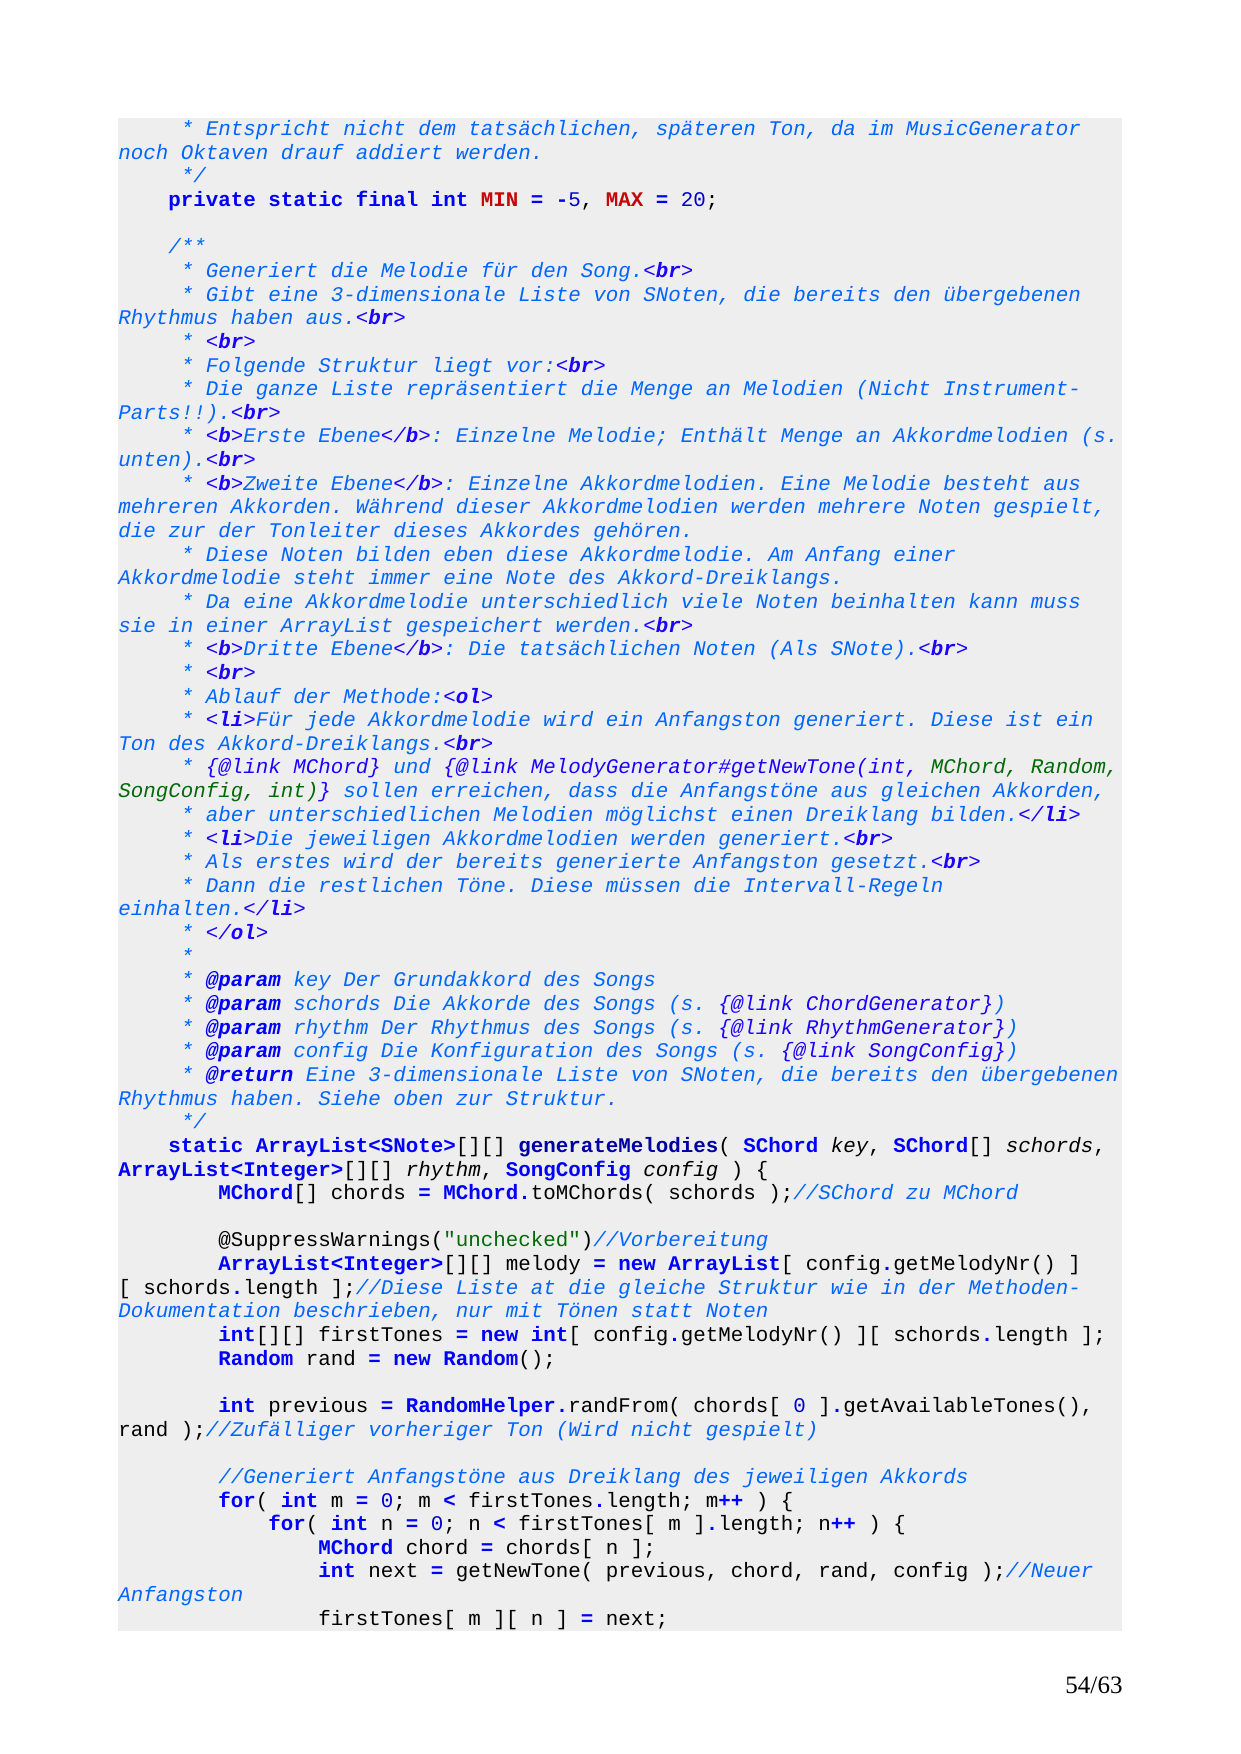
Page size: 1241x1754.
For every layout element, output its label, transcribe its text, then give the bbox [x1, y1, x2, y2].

text * @return Eine 3-dimensionale Liste von SNoten, die bereits den übergebenen Rhythmus haben. Siehe oben zur Struktur. [118, 1064, 1122, 1111]
text */ [118, 1111, 1122, 1135]
text * [118, 946, 1122, 969]
text * <b>Dritte Ebene</b>: Die tatsächlichen Noten (Als SNote).<br> [118, 638, 1122, 662]
text * <br> [118, 662, 1122, 686]
text * <br> [118, 331, 1122, 354]
text * Ablauf der Methode:<ol> [118, 686, 1122, 709]
text * {@link MChord} und {@link MelodyGenerator#getNewTone(int, MChord, Random, SongConfig, int)} sollen erreichen, dass die Anfangstöne aus gleichen Akkorden, [118, 757, 1122, 804]
text * @param config Die Konfiguration des Songs (s. {@link SongConfig}) [118, 1040, 1122, 1064]
text * Da eine Akkordmelodie unterschiedlich viele Noten beinhalten kann muss sie in einer ArrayList gespeichert werden.<br> [118, 591, 1122, 638]
text * <b>Erste Ebene</b>: Einzelne Melodie; Enthält Menge an Akkordmelodien (s. unten).<br> [118, 426, 1122, 473]
text private static final int MIN = -5, MAX = 20; [118, 189, 1122, 213]
text * Entspricht nicht dem tatsächlichen, späteren Ton, da im MusicGenerator noch Oktaven drauf addiert werden. [118, 118, 1122, 165]
text * Generiert die Melodie für den Song.<br> [118, 260, 1122, 284]
text /** [118, 236, 1122, 260]
text for( int m = 0; m < firstTones.length; m++ ) { [118, 1489, 1122, 1513]
text MChord[] chords = MChord.toMChords( schords );//SChord zu MChord [118, 1182, 1122, 1206]
text * aber unterschiedlichen Melodien möglichst einen Dreiklang bilden.</li> [118, 804, 1122, 827]
text MChord chord = chords[ n ]; [118, 1537, 1122, 1561]
text int next = getNewTone( previous, chord, rand, config );//Neuer Anfangston [118, 1561, 1122, 1608]
text * <b>Zweite Ebene</b>: Einzelne Akkordmelodien. Eine Melodie besteht aus mehreren Akkorden. Während dieser Akkordmelodien werden mehrere Noten gespielt, die zur der Tonleiter dieses Akkordes gehören. [118, 473, 1122, 544]
text * Dann die restlichen Töne. Diese müssen die Intervall-Regeln einhalten.</li> [118, 875, 1122, 922]
text * </ol> [118, 922, 1122, 946]
text int previous = RandomHelper.randFrom( chords[ 0 ].getAvailableTones(), rand );//Zufälliger vorheriger Ton (Wird nicht gespielt) [118, 1395, 1122, 1442]
text * Diese Noten bilden eben diese Akkordmelodie. Am Anfang einer Akkordmelodie steht immer eine Note des Akkord-Dreiklangs. [118, 544, 1122, 591]
text */ [118, 165, 1122, 189]
text int[][] firstTones = new int[ config.getMelodyNr() ][ schords.length ]; [118, 1324, 1122, 1348]
text * Als erstes wird der bereits generierte Anfangston gesetzt.<br> [118, 851, 1122, 875]
text static ArrayList<SNote>[][] generateMelodies( SChord key, SChord[] schords, ArrayList<Integer>[][] rhythm, SongConfig config ) { [118, 1135, 1122, 1182]
text * <li>Für jede Akkordmelodie wird ein Anfangston generiert. Diese ist ein Ton des Akkord-Dreiklangs.<br> [118, 709, 1122, 757]
text ArrayList<Integer>[][] melody = new ArrayList[ config.getMelodyNr() ][ schords.length ];//Diese Liste at die gleiche Struktur wie in der Methoden-Dokumentation beschrieben, nur mit Tönen statt Noten [118, 1253, 1122, 1324]
text * Gibt eine 3-dimensionale Liste von SNoten, die bereits den übergebenen Rhythmus haben aus.<br> [118, 284, 1122, 331]
text * Die ganze Liste repräsentiert die Menge an Melodien (Nicht Instrument-Parts!!).<br> [118, 378, 1122, 426]
text * @param key Der Grundakkord des Songs [118, 969, 1122, 993]
text //Generiert Anfangstöne aus Dreiklang des jeweiligen Akkords [118, 1466, 1122, 1489]
text firstTones[ m ][ n ] = next; [118, 1608, 1122, 1631]
text Random rand = new Random(); [118, 1348, 1122, 1371]
text * @param rhythm Der Rhythmus des Songs (s. {@link RhythmGenerator}) [118, 1017, 1122, 1040]
text * @param schords Die Akkorde des Songs (s. {@link ChordGenerator}) [118, 993, 1122, 1017]
text * Folgende Struktur liegt vor:<br> [118, 354, 1122, 378]
text @SuppressWarnings("unchecked")//Vorbereitung [118, 1229, 1122, 1253]
text for( int n = 0; n < firstTones[ m ].length; n++ ) { [118, 1513, 1122, 1537]
text * <li>Die jeweiligen Akkordmelodien werden generiert.<br> [118, 827, 1122, 851]
